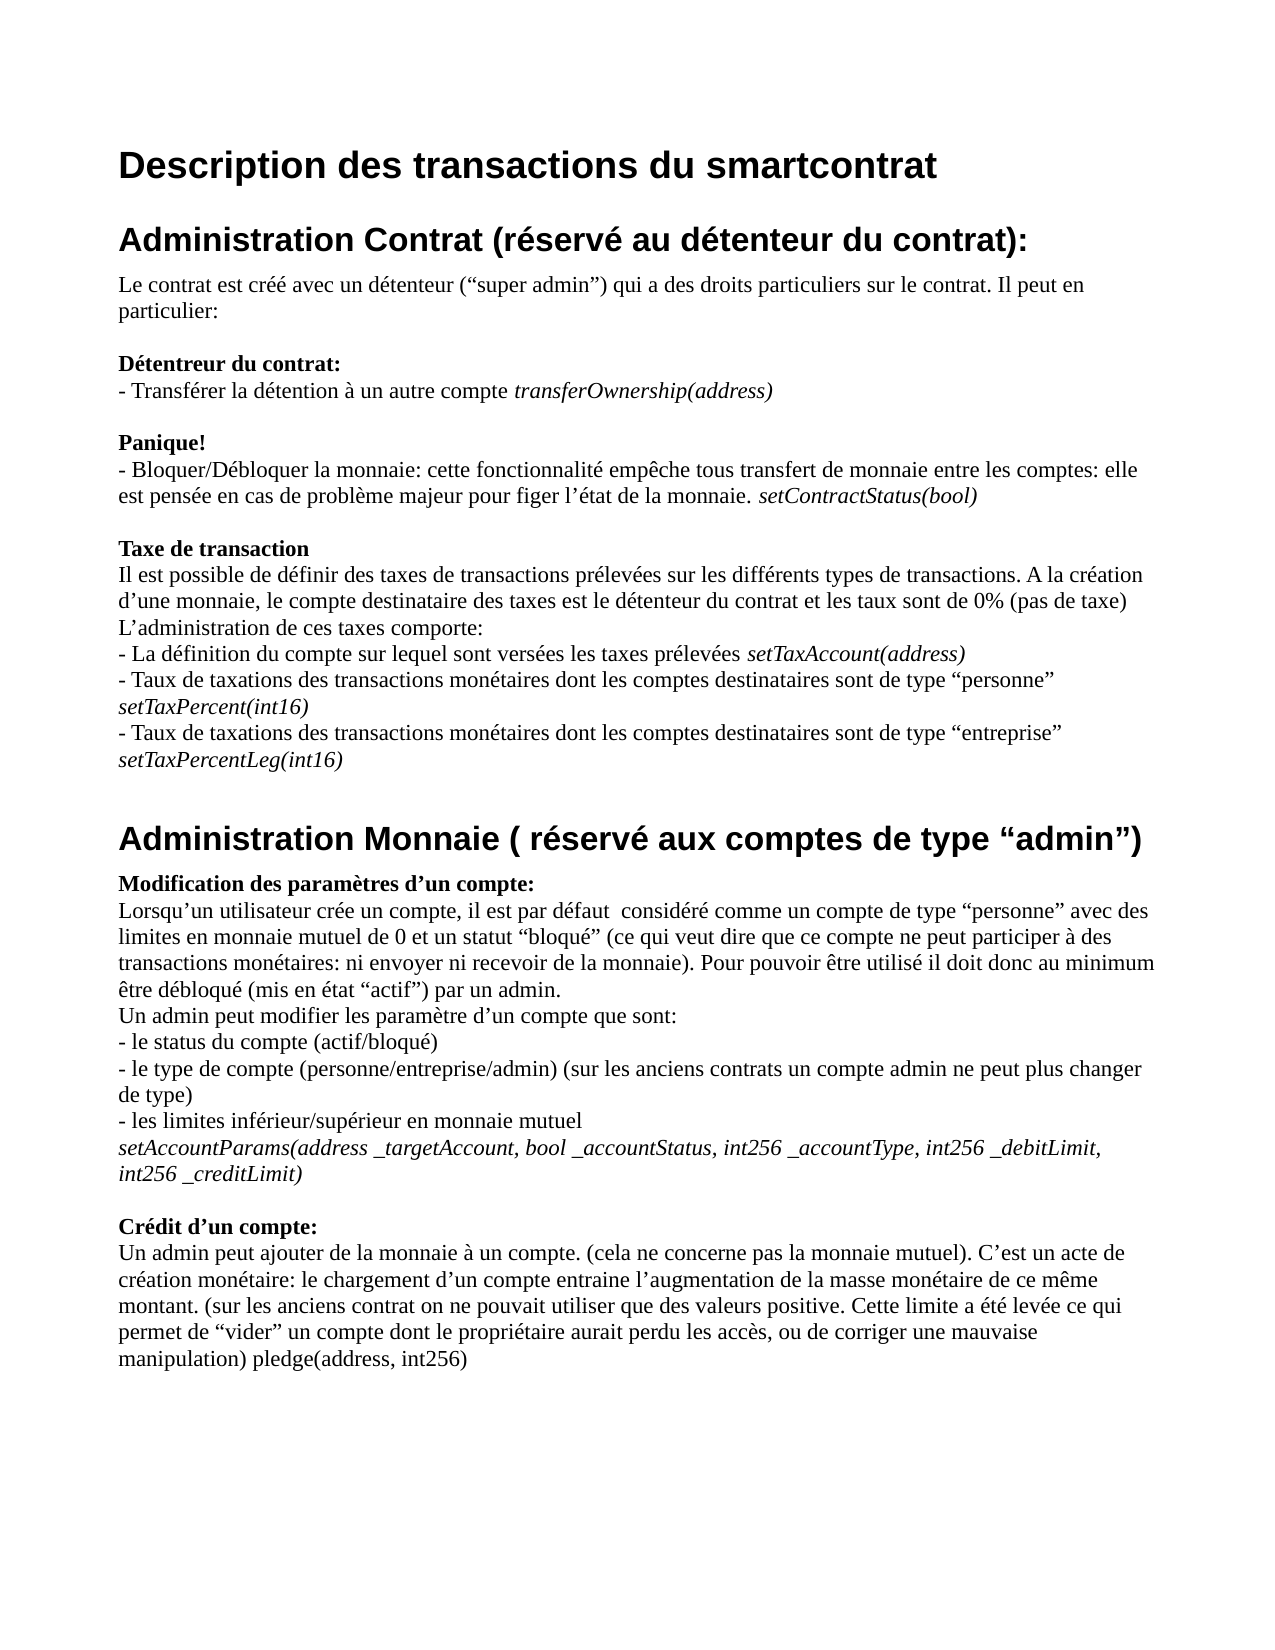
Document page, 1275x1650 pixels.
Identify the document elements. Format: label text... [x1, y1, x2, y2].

text Il est possible de définir des taxes de transactions prélevées sur les différents types de transactions. A la création d’une monnaie, le compte destinataire des taxes est le détenteur du contrat et les taux sont de 0% (pas de taxe) [118, 561, 1157, 614]
text - Taux de taxations des transactions monétaires dont les comptes destinataires sont de type “personne” setTaxPercent(int16) [118, 667, 1157, 719]
text Un admin peut modifier les paramètre d’un compte que sont: [118, 1002, 1157, 1028]
subtitle Administration Contrat (réservé au détenteur du contrat): [118, 220, 1157, 259]
text Taxe de transaction [118, 535, 1157, 561]
text - Transférer la détention à un autre compte transferOwnership(address) [118, 377, 1157, 403]
text setAccountParams(address _targetAccount, bool _accountStatus, int256 _accountType, int256 _debitLimit, int256 _creditLimit) [118, 1134, 1157, 1187]
text Un admin peut ajouter de la monnaie à un compte. (cela ne concerne pas la monnaie mutuel). C’est un acte de création monétaire: le chargement d’un compte entraine l’augmentation de la masse monétaire de ce même montant. (sur les anciens contrat on ne pouvait utiliser que des valeurs positive. Cette limite a été levée ce qui permet de “vider” un compte dont le propriétaire aurait perdu les accès, ou de corriger une mauvaise manipulation) pledge(address, int256) [118, 1239, 1157, 1371]
text - La définition du compte sur lequel sont versées les taxes prélevées setTaxAccount(address) [118, 640, 1157, 667]
text Crédit d’un compte: [118, 1213, 1157, 1239]
text L’administration de ces taxes comporte: [118, 614, 1157, 640]
text Panique! [118, 429, 1157, 456]
text - Bloquer/Débloquer la monnaie: cette fonctionnalité empêche tous transfert de monnaie entre les comptes: elle est pensée en cas de problème majeur pour figer l’état de la monnaie. setContractStatus(bool) [118, 456, 1157, 508]
text - les limites inférieur/supérieur en monnaie mutuel [118, 1107, 1157, 1134]
text - le type de compte (personne/entreprise/admin) (sur les anciens contrats un compte admin ne peut plus changer de type) [118, 1055, 1157, 1107]
text - Taux de taxations des transactions monétaires dont les comptes destinataires sont de type “entreprise” setTaxPercentLeg(int16) [118, 719, 1157, 772]
subtitle Description des transactions du smartcontrat [118, 143, 1157, 187]
text Détentreur du contrat: [118, 350, 1157, 377]
text Le contrat est créé avec un détenteur (“super admin”) qui a des droits particuliers sur le contrat. Il peut en particulier: [118, 271, 1157, 324]
text Lorsqu’un utilisateur crée un compte, il est par défaut considéré comme un compte de type “personne” avec des limites en monnaie mutuel de 0 et un statut “bloqué” (ce qui veut dire que ce compte ne peut participer à des transactions monétaires: ni envoyer ni recevoir de la monnaie). Pour pouvoir être utilisé il doit donc au minimum être débloqué (mis en état “actif”) par un admin. [118, 897, 1157, 1002]
subtitle Administration Monnaie ( réservé aux comptes de type “admin”) [118, 819, 1157, 858]
text - le status du compte (actif/bloqué) [118, 1028, 1157, 1055]
text Modification des paramètres d’un compte: [118, 870, 1157, 897]
